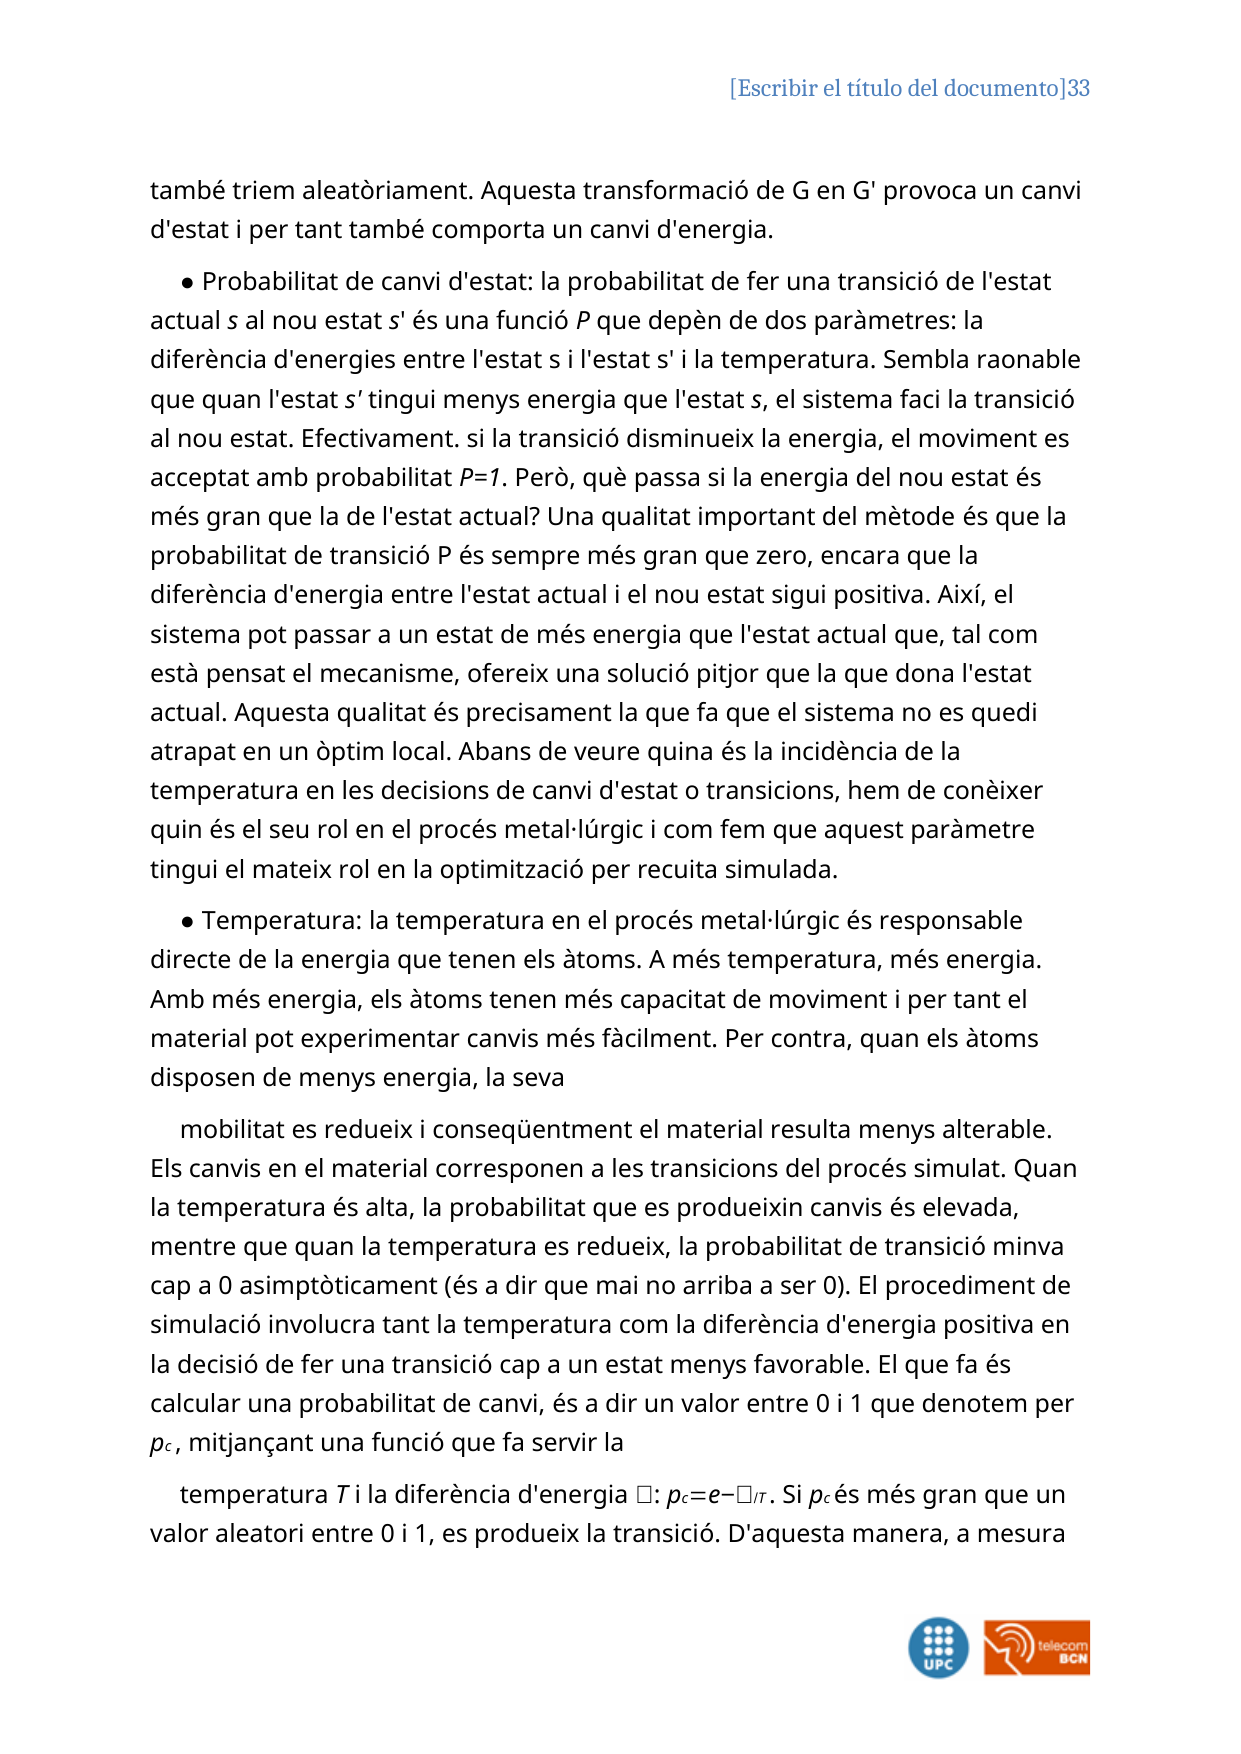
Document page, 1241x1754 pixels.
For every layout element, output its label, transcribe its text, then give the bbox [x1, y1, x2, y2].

text també triem aleatòriament. Aquesta transformació de G en G' provoca un canvi d'estat i per tant també comporta un canvi d'energia. [150, 173, 1090, 246]
text temperatura T i la diferència d'energia : pc=e−/T . Si pc és més gran que un valor aleatori entre 0 i 1, es produeix la transició. D'aquesta manera, a mesura [150, 1476, 1090, 1549]
text mobilitat es redueix i conseqüentment el material resulta menys alterable. Els canvis en el material corresponen a les transicions del procés simulat. Quan la temperatura és alta, la probabilitat que es produeixin canvis és elevada, mentre que quan la temperatura es redueix, la probabilitat de transició minva cap a 0 asimptòticament (és a dir que mai no arriba a ser 0). El procediment de simulació involucra tant la temperatura com la diferència d'energia positiva en la decisió de fer una transició cap a un estat menys favorable. El que fa és calcular una probabilitat de canvi, és a dir un valor entre 0 i 1 que denotem per pc , mitjançant una funció que fa servir la [150, 1111, 1090, 1459]
text ● Temperatura: la temperatura en el procés metal·lúrgic és responsable directe de la energia que tenen els àtoms. A més temperatura, més energia. Amb més energia, els àtoms tenen més capacitat de moviment i per tant el material pot experimentar canvis més fàcilment. Per contra, quan els àtoms disposen de menys energia, la seva [150, 903, 1090, 1094]
text ● Probabilitat de canvi d'estat: la probabilitat de fer una transició de l'estat actual s al nou estat s' és una funció P que depèn de dos paràmetres: la diferència d'energies entre l'estat s i l'estat s' i la temperatura. Sembla raonable que quan l'estat s' tingui menys energia que l'estat s, el sistema faci la transició al nou estat. Efectivament. si la transició disminueix la energia, el moviment es acceptat amb probabilitat P=1. Però, què passa si la energia del nou estat és més gran que la de l'estat actual? Una qualitat important del mètode és que la probabilitat de transició P és sempre més gran que zero, encara que la diferència d'energia entre l'estat actual i el nou estat sigui positiva. Així, el sistema pot passar a un estat de més energia que l'estat actual que, tal com està pensat el mecanisme, ofereix una solució pitjor que la que dona l'estat actual. Aquesta qualitat és precisament la que fa que el sistema no es quedi atrapat en un òptim local. Abans de veure quina és la incidència de la temperatura en les decisions de canvi d'estat o transicions, hem de conèixer quin és el seu rol en el procés metal·lúrgic i com fem que aquest paràmetre tingui el mateix rol en la optimització per recuita simulada. [150, 264, 1090, 885]
picture [904, 1614, 1091, 1681]
